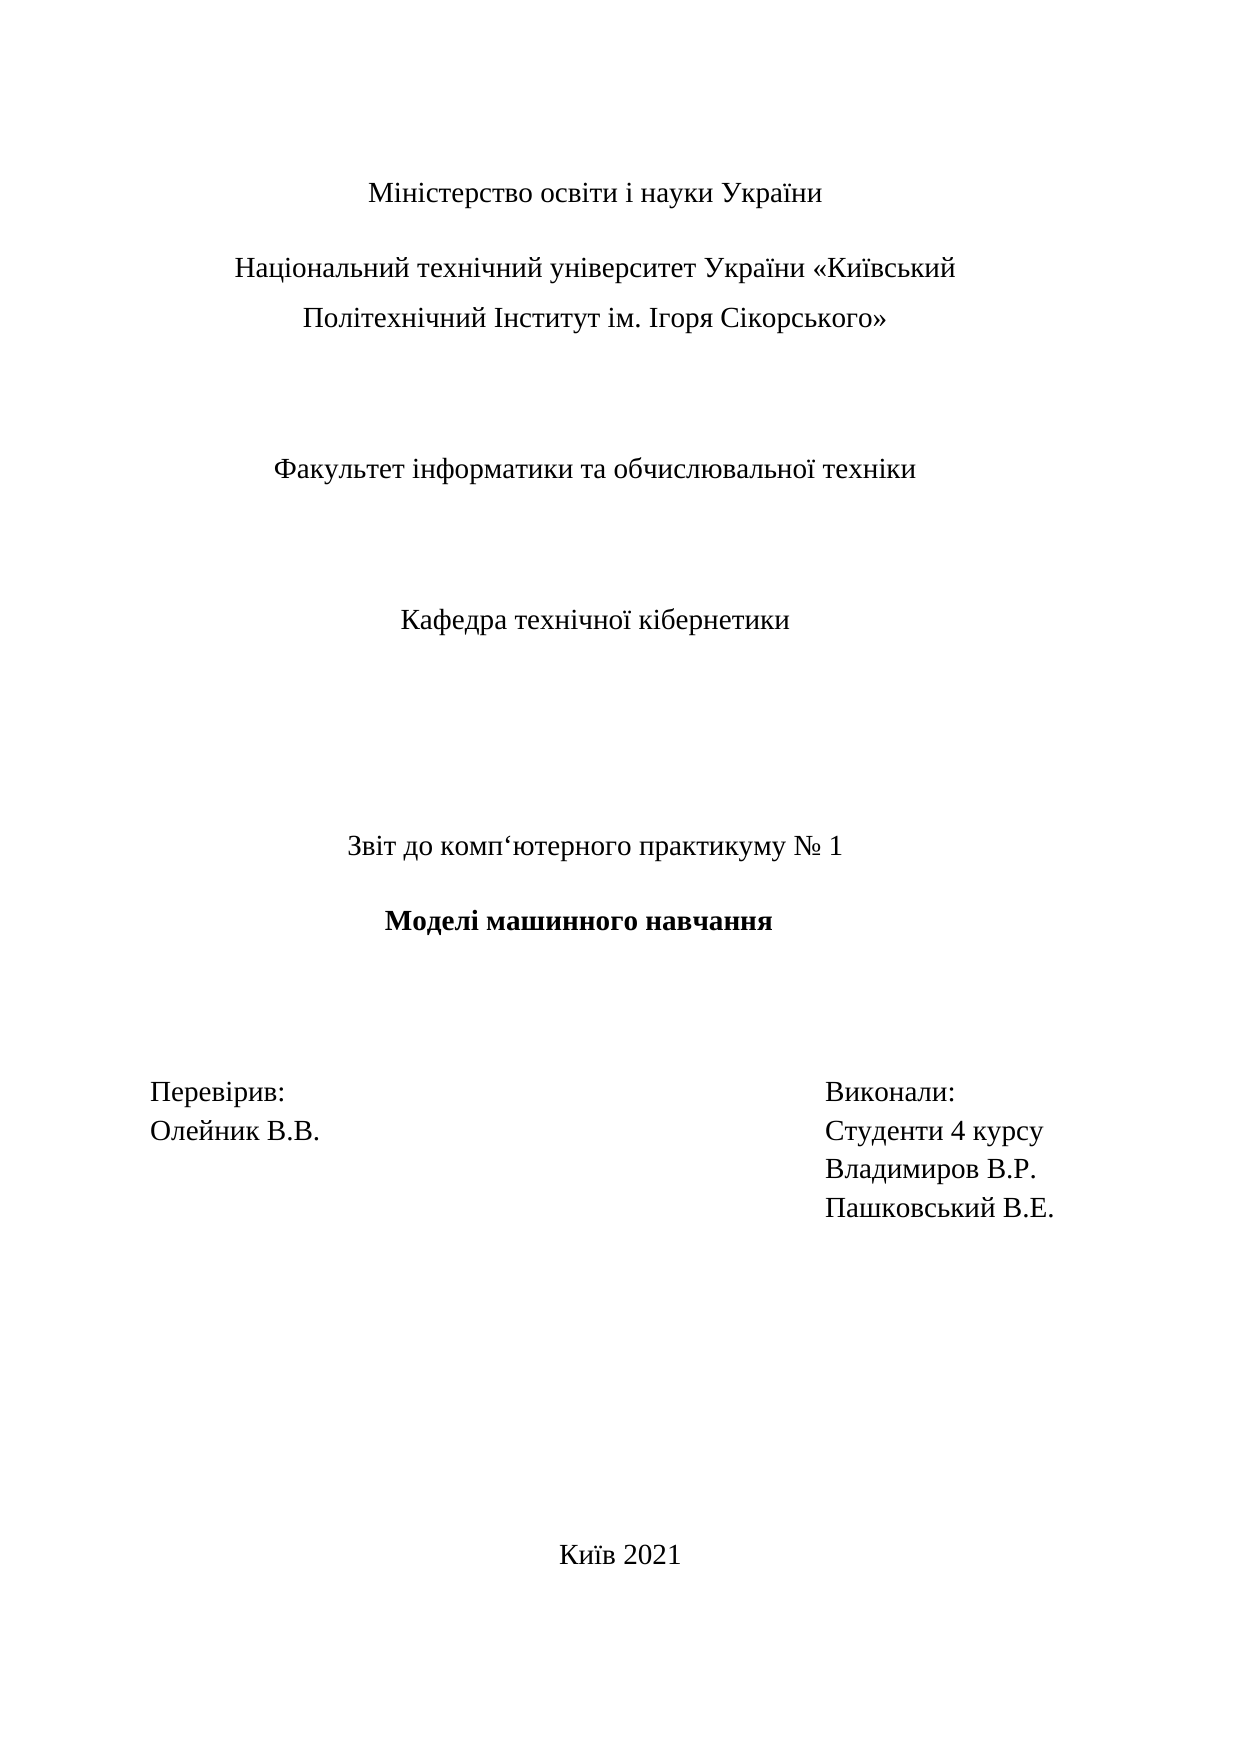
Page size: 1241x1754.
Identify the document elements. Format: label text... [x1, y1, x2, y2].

text Київ 2021 [150, 1537, 1090, 1570]
text Владимиров В.Р. [150, 1151, 1090, 1185]
text Факультет інформатики та обчислювальної техніки [150, 451, 1040, 485]
text Моделі машинного навчання- 2020 [150, 903, 1090, 937]
text Пашковський В.Е. [150, 1190, 1090, 1223]
text Міністерство освіти і науки України [150, 175, 1040, 208]
text Кафедра технічної кібернетики [150, 602, 1040, 635]
text Звіт до комп‘ютерного практикуму № 1 [150, 828, 1040, 861]
text Олейник В.В. Студенти 4 курсу [150, 1113, 1090, 1146]
text Національний технічний університет України «Київський Політехнічний Інститут ім. Ігоря Сікорського» [150, 250, 1040, 334]
text Перевірив: Виконали: [150, 1074, 1090, 1108]
